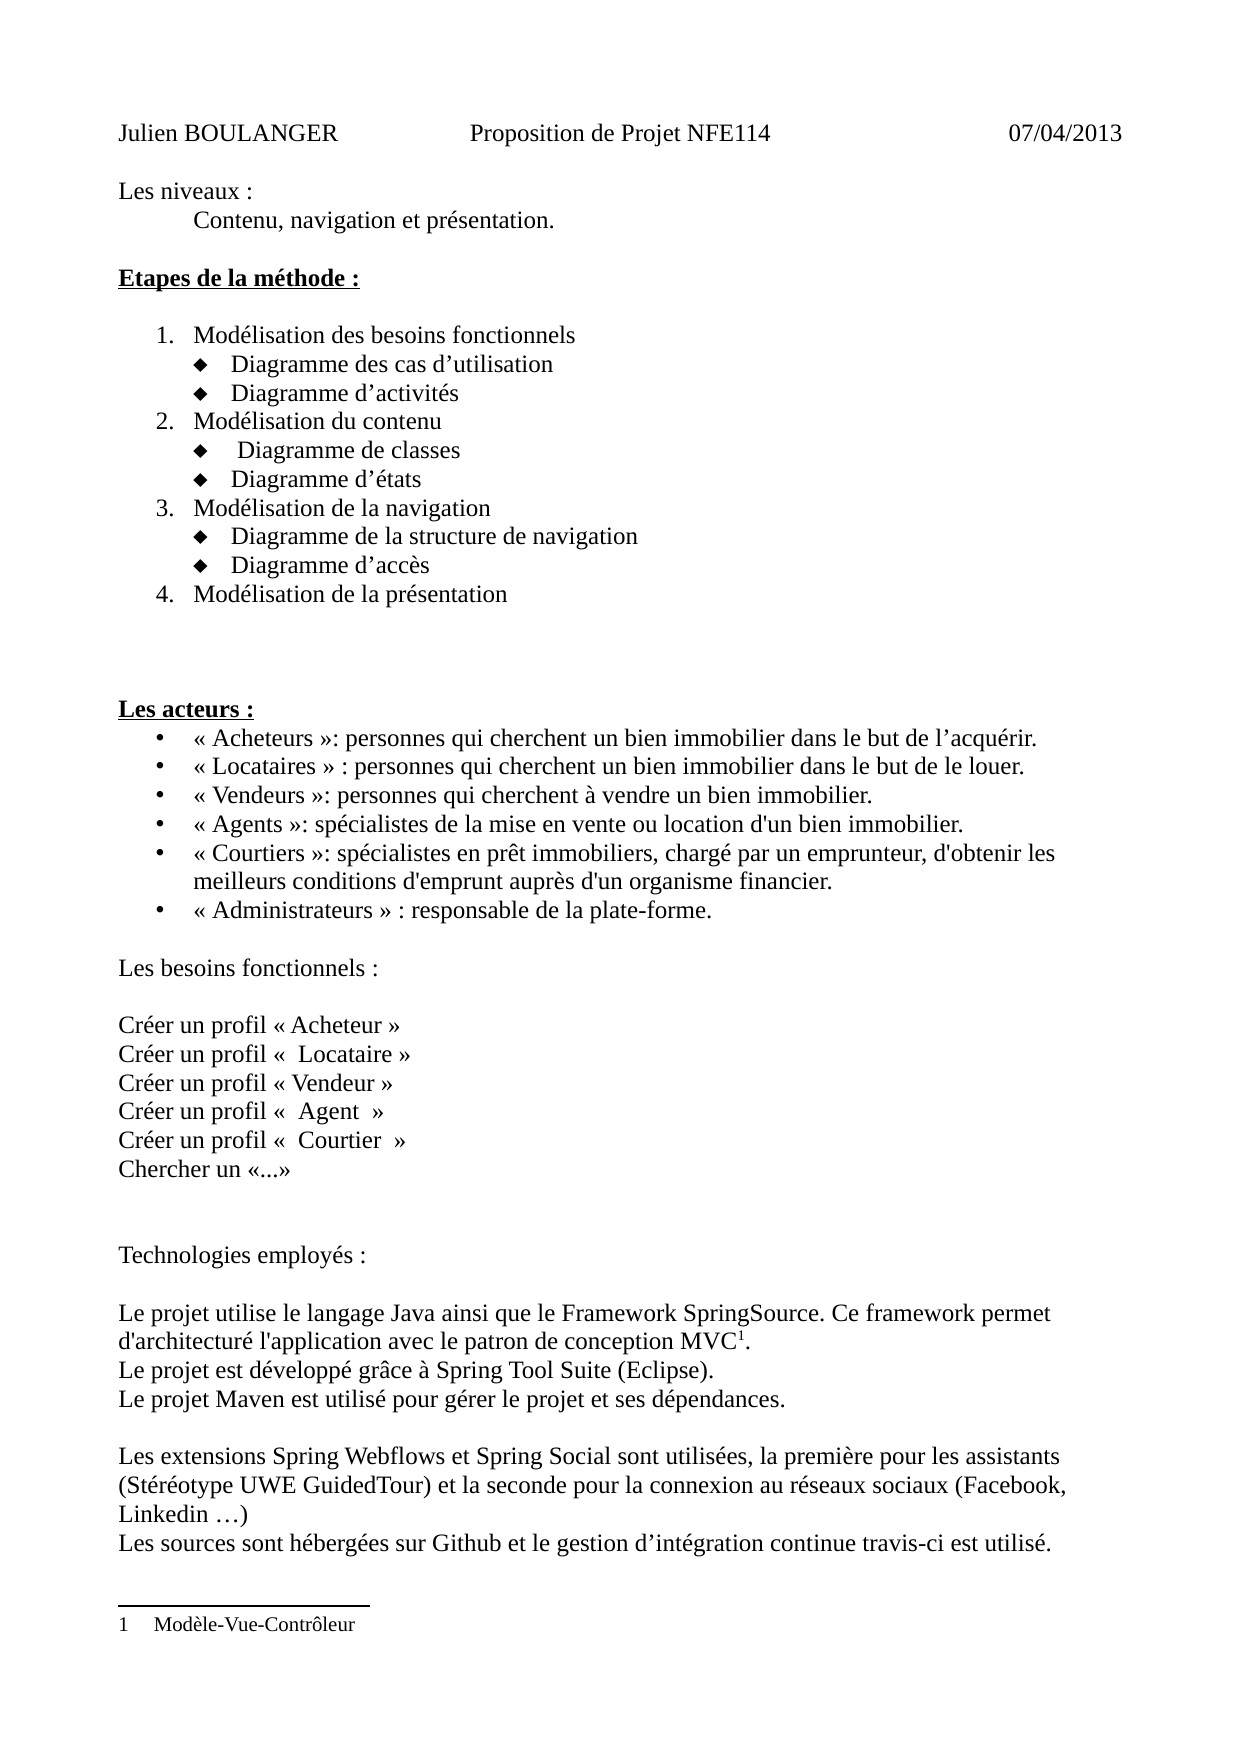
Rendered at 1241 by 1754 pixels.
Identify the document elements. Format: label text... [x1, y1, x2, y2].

list Diagramme de la structure de navigation [193, 521, 1122, 550]
text Créer un profil « Agent » [118, 1096, 1122, 1125]
list Diagramme d’activités [193, 378, 1122, 406]
text Le projet utilise le langage Java ainsi que le Framework SpringSource. Ce framework permet d'architecturé l'application avec le patron de conception MVC. [118, 1298, 1122, 1355]
text Créer un profil « Vendeur » [118, 1068, 1122, 1096]
text Etapes de la méthode : [118, 263, 1122, 291]
text Le projet est développé grâce à Spring Tool Suite (Eclipse). [118, 1355, 1122, 1384]
list « Administrateurs » : responsable de la plate-forme. [156, 895, 1122, 924]
list Modélisation du contenu [156, 406, 1122, 435]
text Les besoins fonctionnels : [118, 953, 1122, 981]
list Diagramme d’accès [193, 550, 1122, 579]
text Les niveaux : [118, 176, 1122, 205]
text Modèle-Vue-Contrôleur [118, 1612, 1122, 1636]
list Diagramme des cas d’utilisation [193, 349, 1122, 378]
text Technologies employés : [118, 1240, 1122, 1269]
text Chercher un «...» [118, 1154, 1122, 1183]
text Créer un profil « Courtier » [118, 1125, 1122, 1154]
text Les acteurs : [118, 694, 1122, 723]
list Diagramme de classes [193, 435, 1122, 464]
text Contenu, navigation et présentation. [118, 205, 1122, 234]
list « Acheteurs »: personnes qui cherchent un bien immobilier dans le but de l’acquérir. [156, 723, 1122, 751]
list « Locataires » : personnes qui cherchent un bien immobilier dans le but de le louer. [156, 751, 1122, 780]
list Modélisation des besoins fonctionnels [156, 320, 1122, 349]
list « Vendeurs »: personnes qui cherchent à vendre un bien immobilier. [156, 780, 1122, 809]
text Le projet Maven est utilisé pour gérer le projet et ses dépendances. [118, 1384, 1122, 1413]
text Les sources sont hébergées sur Github et le gestion d’intégration continue travis-ci est utilisé. [118, 1528, 1122, 1556]
text Les extensions Spring Webflows et Spring Social sont utilisées, la première pour les assistants (Stéréotype UWE GuidedTour) et la seconde pour la connexion au réseaux sociaux (Facebook, Linkedin …) [118, 1441, 1122, 1528]
list Modélisation de la navigation [156, 493, 1122, 521]
text Créer un profil « Locataire » [118, 1039, 1122, 1068]
text Créer un profil « Acheteur » [118, 1010, 1122, 1039]
list « Courtiers »: spécialistes en prêt immobiliers, chargé par un emprunteur, d'obtenir les meilleurs conditions d'emprunt auprès d'un organisme financier. [156, 838, 1122, 895]
list Diagramme d’états [193, 464, 1122, 493]
list Modélisation de la présentation [156, 579, 1122, 608]
list « Agents »: spécialistes de la mise en vente ou location d'un bien immobilier. [156, 809, 1122, 838]
